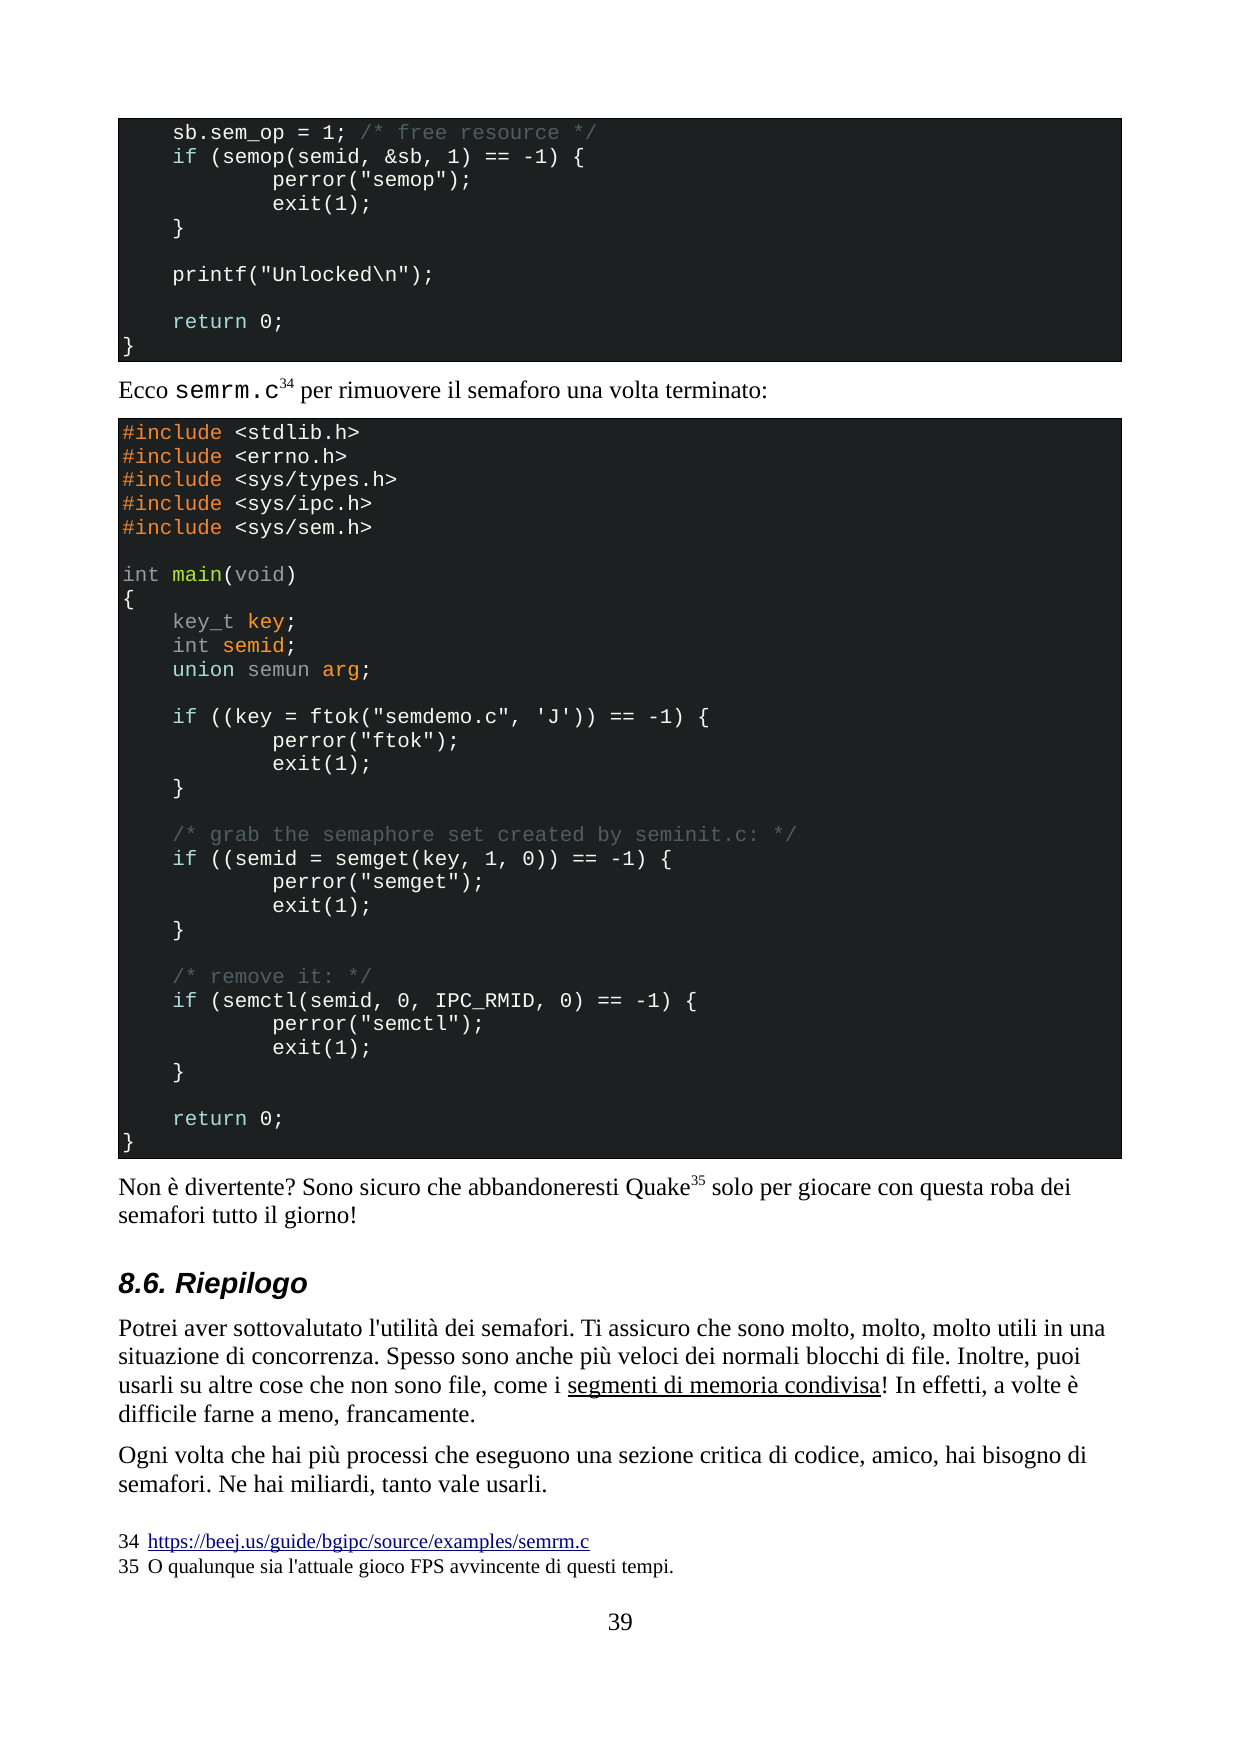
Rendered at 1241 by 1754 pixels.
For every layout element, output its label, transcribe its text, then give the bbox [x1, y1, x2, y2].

text perror("semctl"); [119, 1009, 1121, 1033]
text } [119, 773, 1121, 797]
text int main(void) [119, 560, 1121, 584]
text int semid; [119, 631, 1121, 655]
text Non è divertente? Sono sicuro che abbandoneresti Quake solo per giocare con questa roba dei semafori tutto il giorno! [118, 1172, 1122, 1229]
text #include <stdlib.h> [119, 419, 1121, 442]
text union semun arg; [119, 655, 1121, 678]
text O qualunque sia l'attuale gioco FPS avvincente di questi tempi. [118, 1553, 1122, 1578]
text exit(1); [119, 891, 1121, 915]
text /* grab the semaphore set created by seminit.c: */ [119, 820, 1121, 844]
text exit(1); [119, 749, 1121, 773]
text } [119, 1128, 1121, 1158]
text } [119, 1057, 1121, 1080]
text printf("Unlocked\n"); [119, 260, 1121, 284]
text perror("semget"); [119, 867, 1121, 891]
text return 0; [119, 307, 1121, 331]
text #include <sys/types.h> [119, 466, 1121, 489]
text if (semop(semid, &sb, 1) == -1) { [119, 142, 1121, 165]
text https://beej.us/guide/bgipc/source/examples/semrm.c [118, 1529, 1122, 1553]
text Ecco semrm.c per rimuovere il semaforo una volta terminato: [118, 375, 1122, 406]
text if ((semid = semget(key, 1, 0)) == -1) { [119, 844, 1121, 867]
text { [119, 584, 1121, 607]
text #include <sys/ipc.h> [119, 489, 1121, 513]
text /* remove it: */ [119, 962, 1121, 986]
text exit(1); [119, 1033, 1121, 1057]
text #include <sys/sem.h> [119, 513, 1121, 536]
text Potrei aver sottovalutato l'utilità dei semafori. Ti assicuro che sono molto, molto, molto utili in una situazione di concorrenza. Spesso sono anche più veloci dei normali blocchi di file. Inoltre, puoi usarli su altre cose che non sono file, come i segmenti di memoria condivisa! In effetti, a volte è difficile farne a meno, francamente. [118, 1313, 1122, 1428]
text Ogni volta che hai più processi che eseguono una sezione critica di codice, amico, hai bisogno di semafori. Ne hai miliardi, tanto vale usarli. [118, 1440, 1122, 1498]
text key_t key; [119, 607, 1121, 631]
text if (semctl(semid, 0, IPC_RMID, 0) == -1) { [119, 986, 1121, 1009]
text perror("semop"); [119, 165, 1121, 189]
subtitle Riepilogo [118, 1267, 1122, 1300]
text if ((key = ftok("semdemo.c", 'J')) == -1) { [119, 702, 1121, 726]
text } [119, 331, 1121, 361]
text } [119, 213, 1121, 236]
text exit(1); [119, 189, 1121, 213]
text #include <errno.h> [119, 442, 1121, 466]
text sb.sem_op = 1; /* free resource */ [119, 119, 1121, 142]
text return 0; [119, 1104, 1121, 1128]
text perror("ftok"); [119, 726, 1121, 749]
text } [119, 915, 1121, 938]
